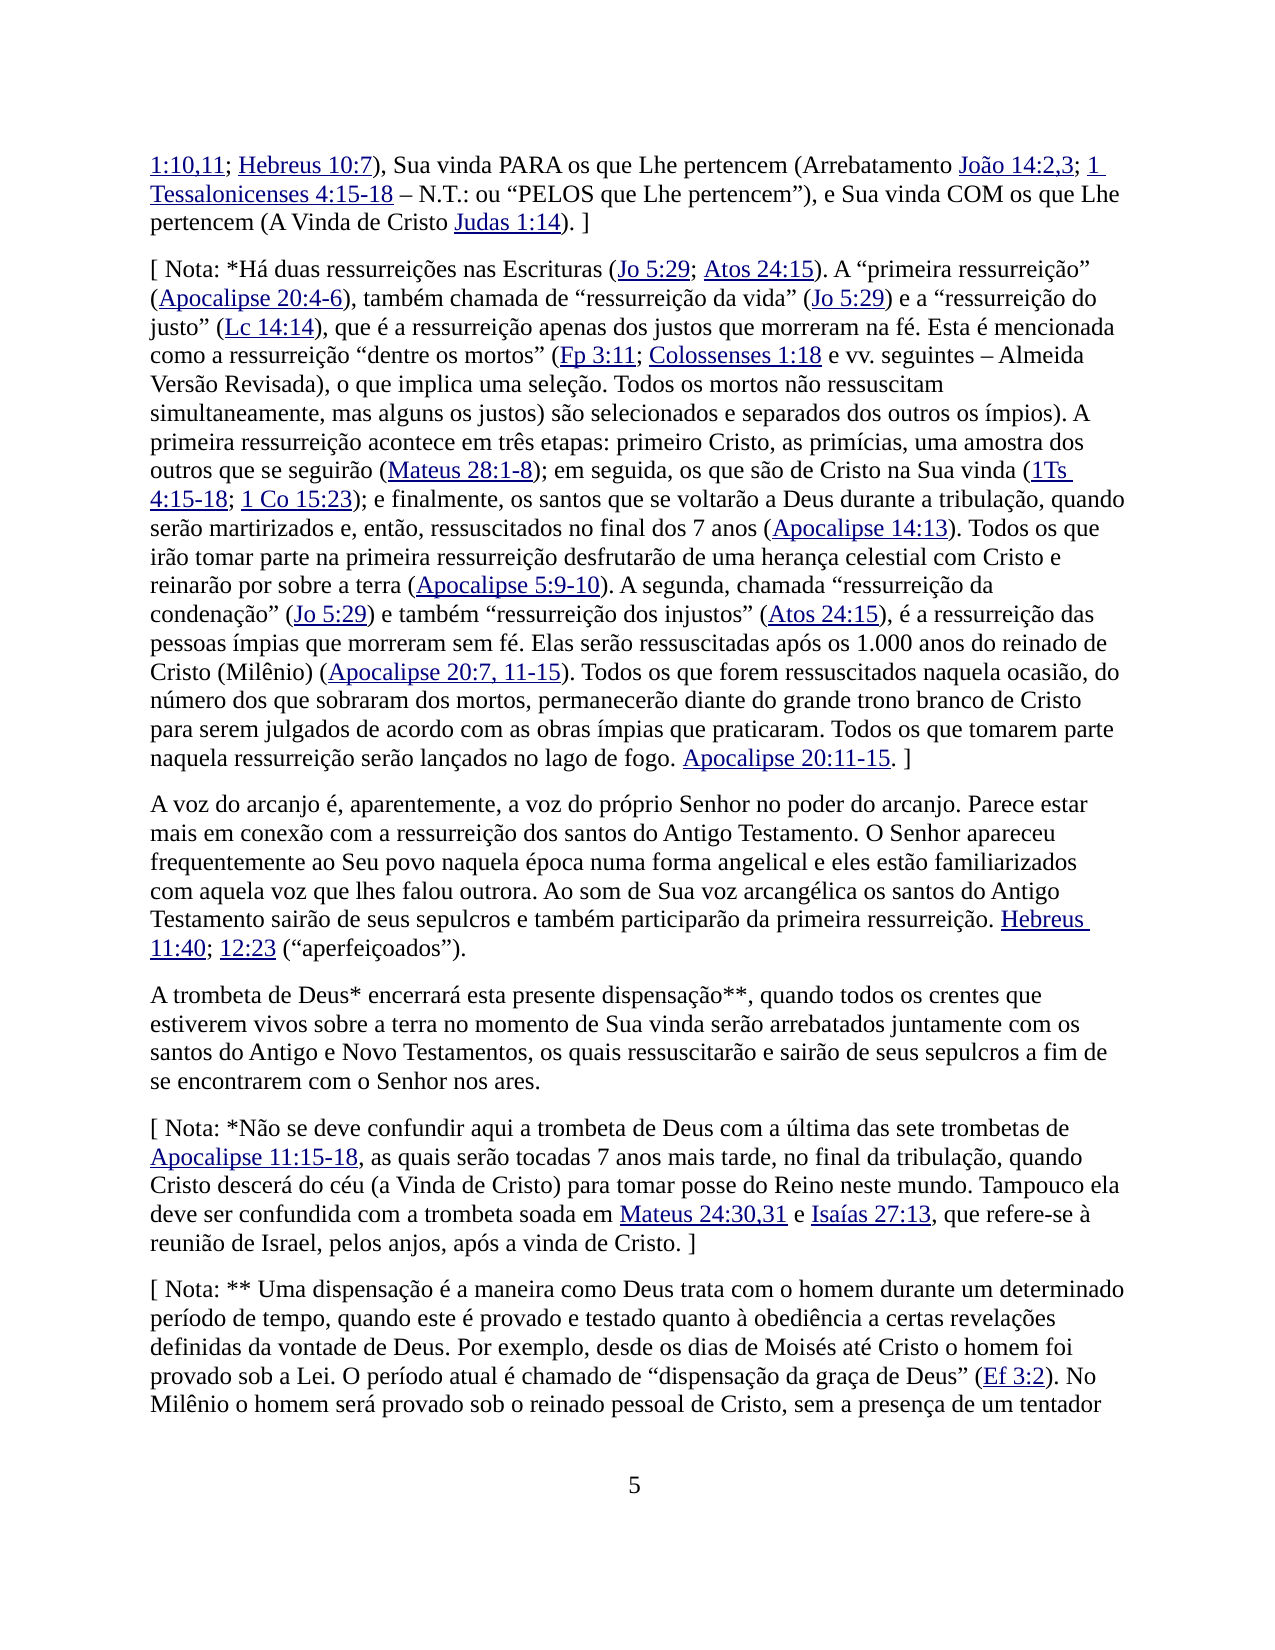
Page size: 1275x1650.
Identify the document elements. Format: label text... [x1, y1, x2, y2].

text 1:10,11; Hebreus 10:7), Sua vinda PARA os que Lhe pertencem (Arrebatamento João 14:2,3; 1 Tessalonicenses 4:15-18 – N.T.: ou “PELOS que Lhe pertencem”), e Sua vinda COM os que Lhe pertencem (A Vinda de Cristo Judas 1:14). ] [150, 150, 1125, 236]
text A voz do arcanjo é, aparentemente, a voz do próprio Senhor no poder do arcanjo. Parece estar mais em conexão com a ressurreição dos santos do Antigo Testamento. O Senhor apareceu frequentemente ao Seu povo naquela época numa forma angelical e eles estão familiarizados com aquela voz que lhes falou outrora. Ao som de Sua voz arcangélica os santos do Antigo Testamento sairão de seus sepulcros e também participarão da primeira ressurreição. Hebreus 11:40; 12:23 (“aperfeiçoados”). [150, 789, 1125, 962]
text [ Nota: *Não se deve confundir aqui a trombeta de Deus com a última das sete trombetas de Apocalipse 11:15-18, as quais serão tocadas 7 anos mais tarde, no final da tribulação, quando Cristo descerá do céu (a Vinda de Cristo) para tomar posse do Reino neste mundo. Tampouco ela deve ser confundida com a trombeta soada em Mateus 24:30,31 e Isaías 27:13, que refere-se à reunião de Israel, pelos anjos, após a vinda de Cristo. ] [150, 1113, 1125, 1257]
text [ Nota: ** Uma dispensação é a maneira como Deus trata com o homem durante um determinado período de tempo, quando este é provado e testado quanto à obediência a certas revelações definidas da vontade de Deus. Por exemplo, desde os dias de Moisés até Cristo o homem foi provado sob a Lei. O período atual é chamado de “dispensação da graça de Deus” (Ef 3:2). No Milênio o homem será provado sob o reinado pessoal de Cristo, sem a presença de um tentador [150, 1274, 1125, 1418]
text [ Nota: *Há duas ressurreições nas Escrituras (Jo 5:29; Atos 24:15). A “primeira ressurreição” (Apocalipse 20:4-6), também chamada de “ressurreição da vida” (Jo 5:29) e a “ressurreição do justo” (Lc 14:14), que é a ressurreição apenas dos justos que morreram na fé. Esta é mencionada como a ressurreição “dentre os mortos” (Fp 3:11; Colossenses 1:18 e vv. seguintes – Almeida Versão Revisada), o que implica uma seleção. Todos os mortos não ressuscitam simultaneamente, mas alguns os justos) são selecionados e separados dos outros os ímpios). A primeira ressurreição acontece em três etapas: primeiro Cristo, as primícias, uma amostra dos outros que se seguirão (Mateus 28:1-8); em seguida, os que são de Cristo na Sua vinda (1Ts 4:15-18; 1 Co 15:23); e finalmente, os santos que se voltarão a Deus durante a tribulação, quando serão martirizados e, então, ressuscitados no final dos 7 anos (Apocalipse 14:13). Todos os que irão tomar parte na primeira ressurreição desfrutarão de uma herança celestial com Cristo e reinarão por sobre a terra (Apocalipse 5:9-10). A segunda, chamada “ressurreição da condenação” (Jo 5:29) e também “ressurreição dos injustos” (Atos 24:15), é a ressurreição das pessoas ímpias que morreram sem fé. Elas serão ressuscitadas após os 1.000 anos do reinado de Cristo (Milênio) (Apocalipse 20:7, 11-15). Todos os que forem ressuscitados naquela ocasião, do número dos que sobraram dos mortos, permanecerão diante do grande trono branco de Cristo para serem julgados de acordo com as obras ímpias que praticaram. Todos os que tomarem parte naquela ressurreição serão lançados no lago de fogo. Apocalipse 20:11-15. ] [150, 254, 1125, 772]
text A trombeta de Deus* encerrará esta presente dispensação**, quando todos os crentes que estiverem vivos sobre a terra no momento de Sua vinda serão arrebatados juntamente com os santos do Antigo e Novo Testamentos, os quais ressuscitarão e sairão de seus sepulcros a fim de se encontrarem com o Senhor nos ares. [150, 980, 1125, 1095]
